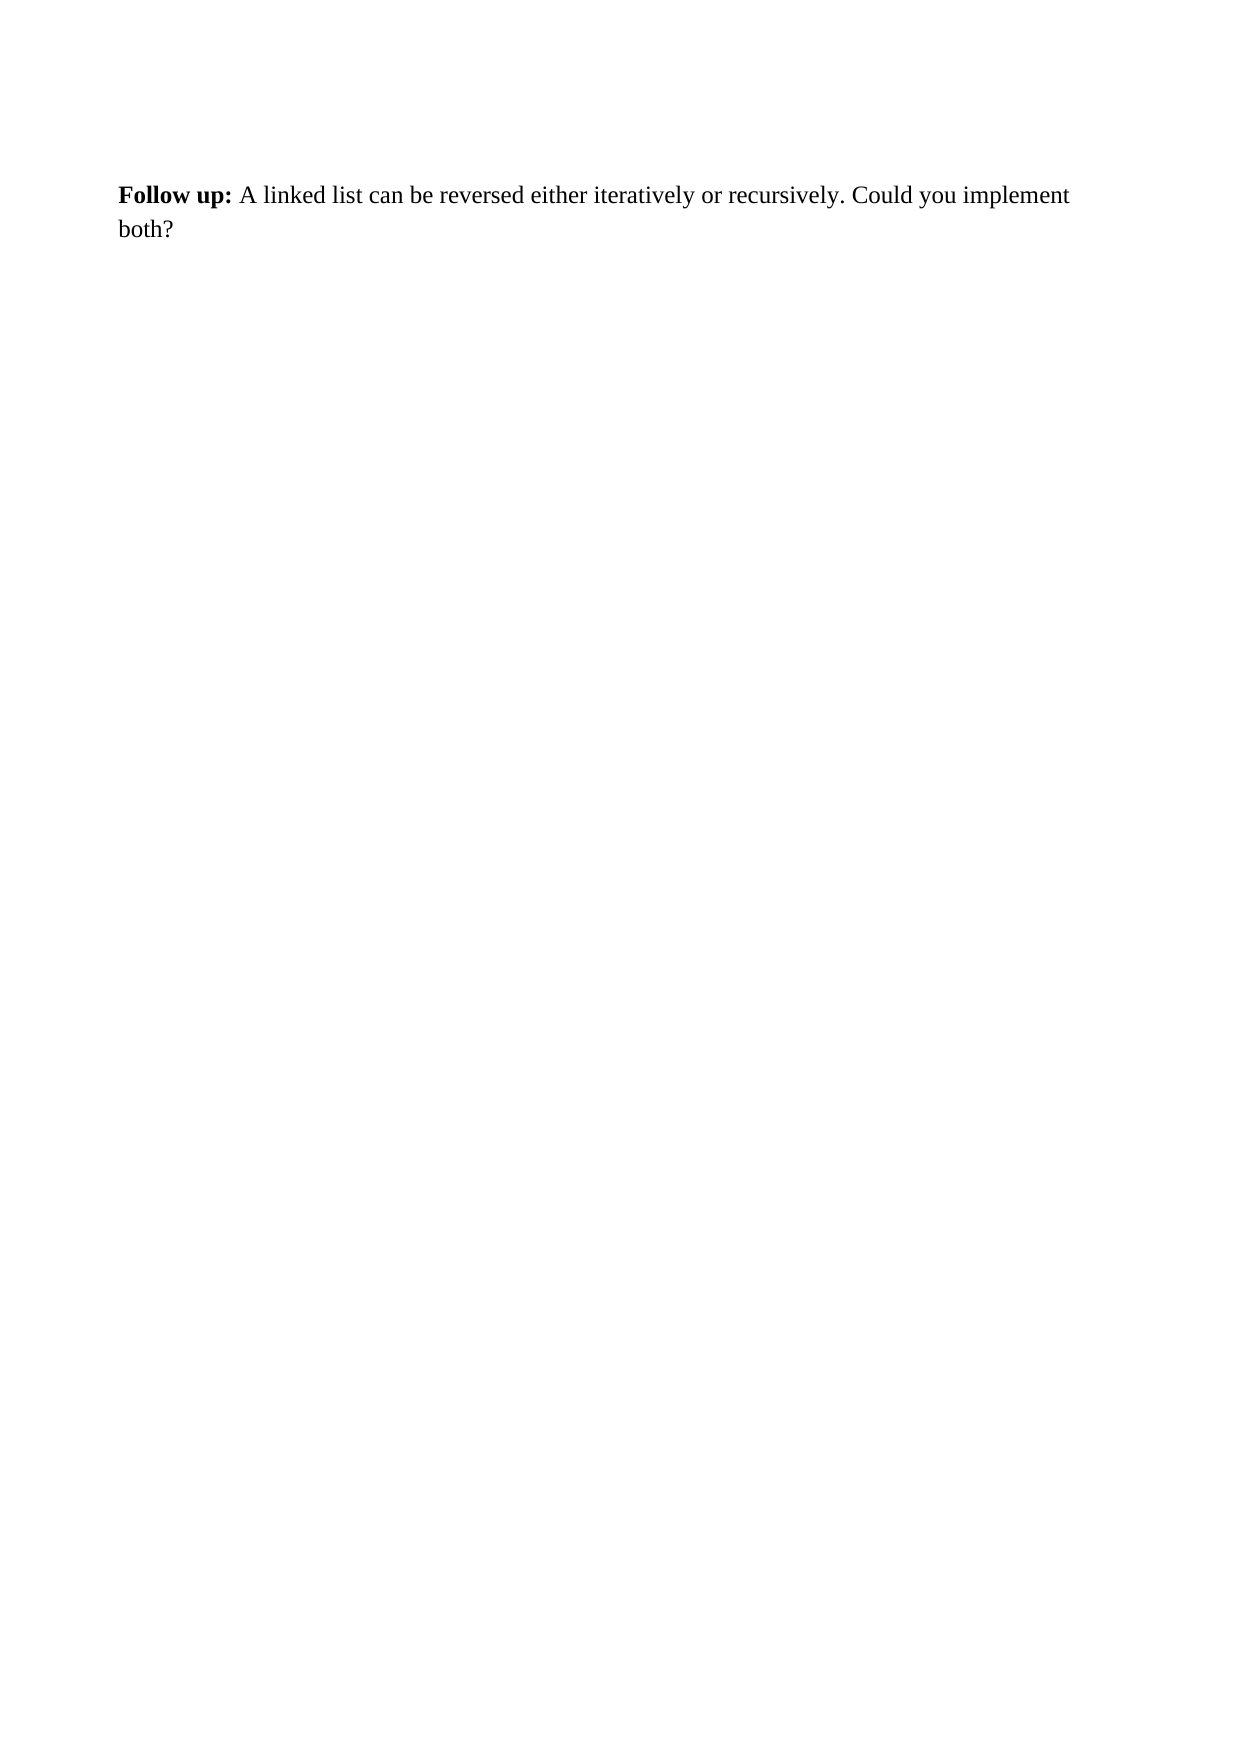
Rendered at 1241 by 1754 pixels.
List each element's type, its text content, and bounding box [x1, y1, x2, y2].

text Follow up: A linked list can be reversed either iteratively or recursively. Could you implement both? [118, 181, 1122, 242]
